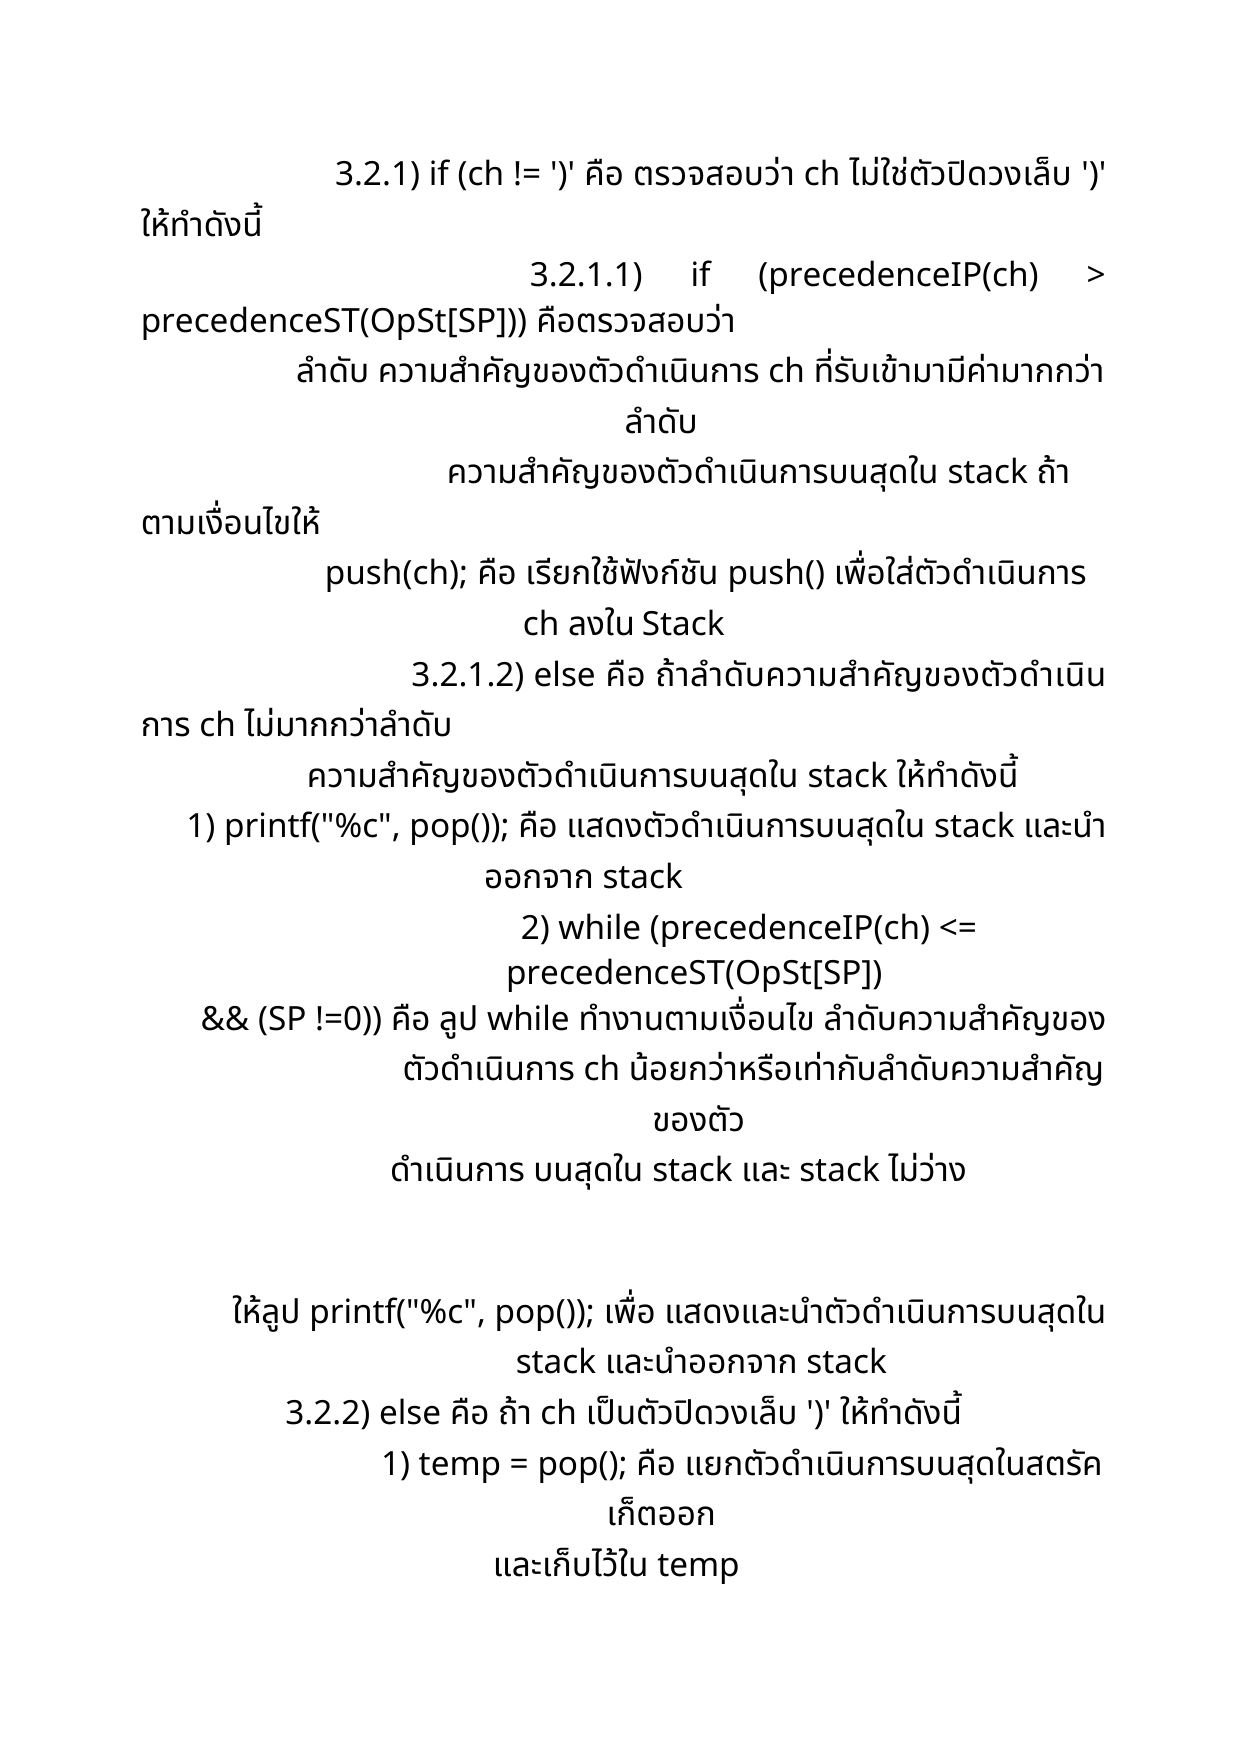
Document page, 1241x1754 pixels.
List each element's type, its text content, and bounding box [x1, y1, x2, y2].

text ความสำคัญของตัวดำเนินการบนสุดใน stack ถ้าตามเงื่อนไขให้ [141, 448, 1106, 549]
text && (SP !=0)) คือ ลูป while ทำงานตามเงื่อนไข ลำดับความสำคัญของ [141, 994, 1106, 1045]
text 3.2.1) if (ch != ')' คือ ตรวจสอบว่า ch ไม่ใช่ตัวปิดวงเล็บ ')' ให้ทำดังนี้ [141, 150, 1106, 251]
text stack และนำออกจาก stack [366, 1338, 1106, 1389]
text 2) while (precedenceIP(ch) <= precedenceST(OpSt[SP]) [291, 903, 1106, 994]
text และเก็บไว้ใน temp [441, 1540, 1106, 1591]
text ความสำคัญของตัวดำเนินการบนสุดใน stack ให้ทำดังนี้ [141, 752, 1106, 802]
text 1) printf("%c", pop()); คือ แสดงตัวดำเนินการบนสุดใน stack และนำ [141, 802, 1106, 853]
text ลำดับ ความสำคัญของตัวดำเนินการ ch ที่รับเข้ามามีค่ามากกว่าลำดับ [216, 347, 1106, 448]
text 3.2.1.2) else คือ ถ้าลำดับความสำคัญของตัวดำเนินการ ch ไม่มากกว่าลำดับ [141, 650, 1106, 752]
text 3.2.1.1) if (precedenceIP(ch) > precedenceST(OpSt[SP])) คือตรวจสอบว่า [141, 251, 1106, 347]
text push(ch); คือ เรียกใช้ฟังก์ชัน push() เพื่อใส่ตัวดำเนินการ ch ลงในStack [141, 549, 1106, 650]
text ดำเนินการ บนสุดใน stack และ stack ไม่ว่าง [216, 1146, 1106, 1197]
text ตัวดำเนินการ ch น้อยกว่าหรือเท่ากับลำดับความสำคัญของตัว [291, 1045, 1106, 1146]
text ให้ลูป printf("%c", pop()); เพื่อ แสดงและนำตัวดำเนินการบนสุดใน [141, 1287, 1106, 1338]
text 3.2.2) else คือ ถ้า ch เป็นตัวปิดวงเล็บ ')' ให้ทำดังนี้ [141, 1389, 1106, 1439]
text ออกจาก stack [366, 853, 1106, 903]
text 1) temp = pop(); คือ แยกตัวดำเนินการบนสุดในสตรัคเก็ตออก [216, 1439, 1106, 1540]
